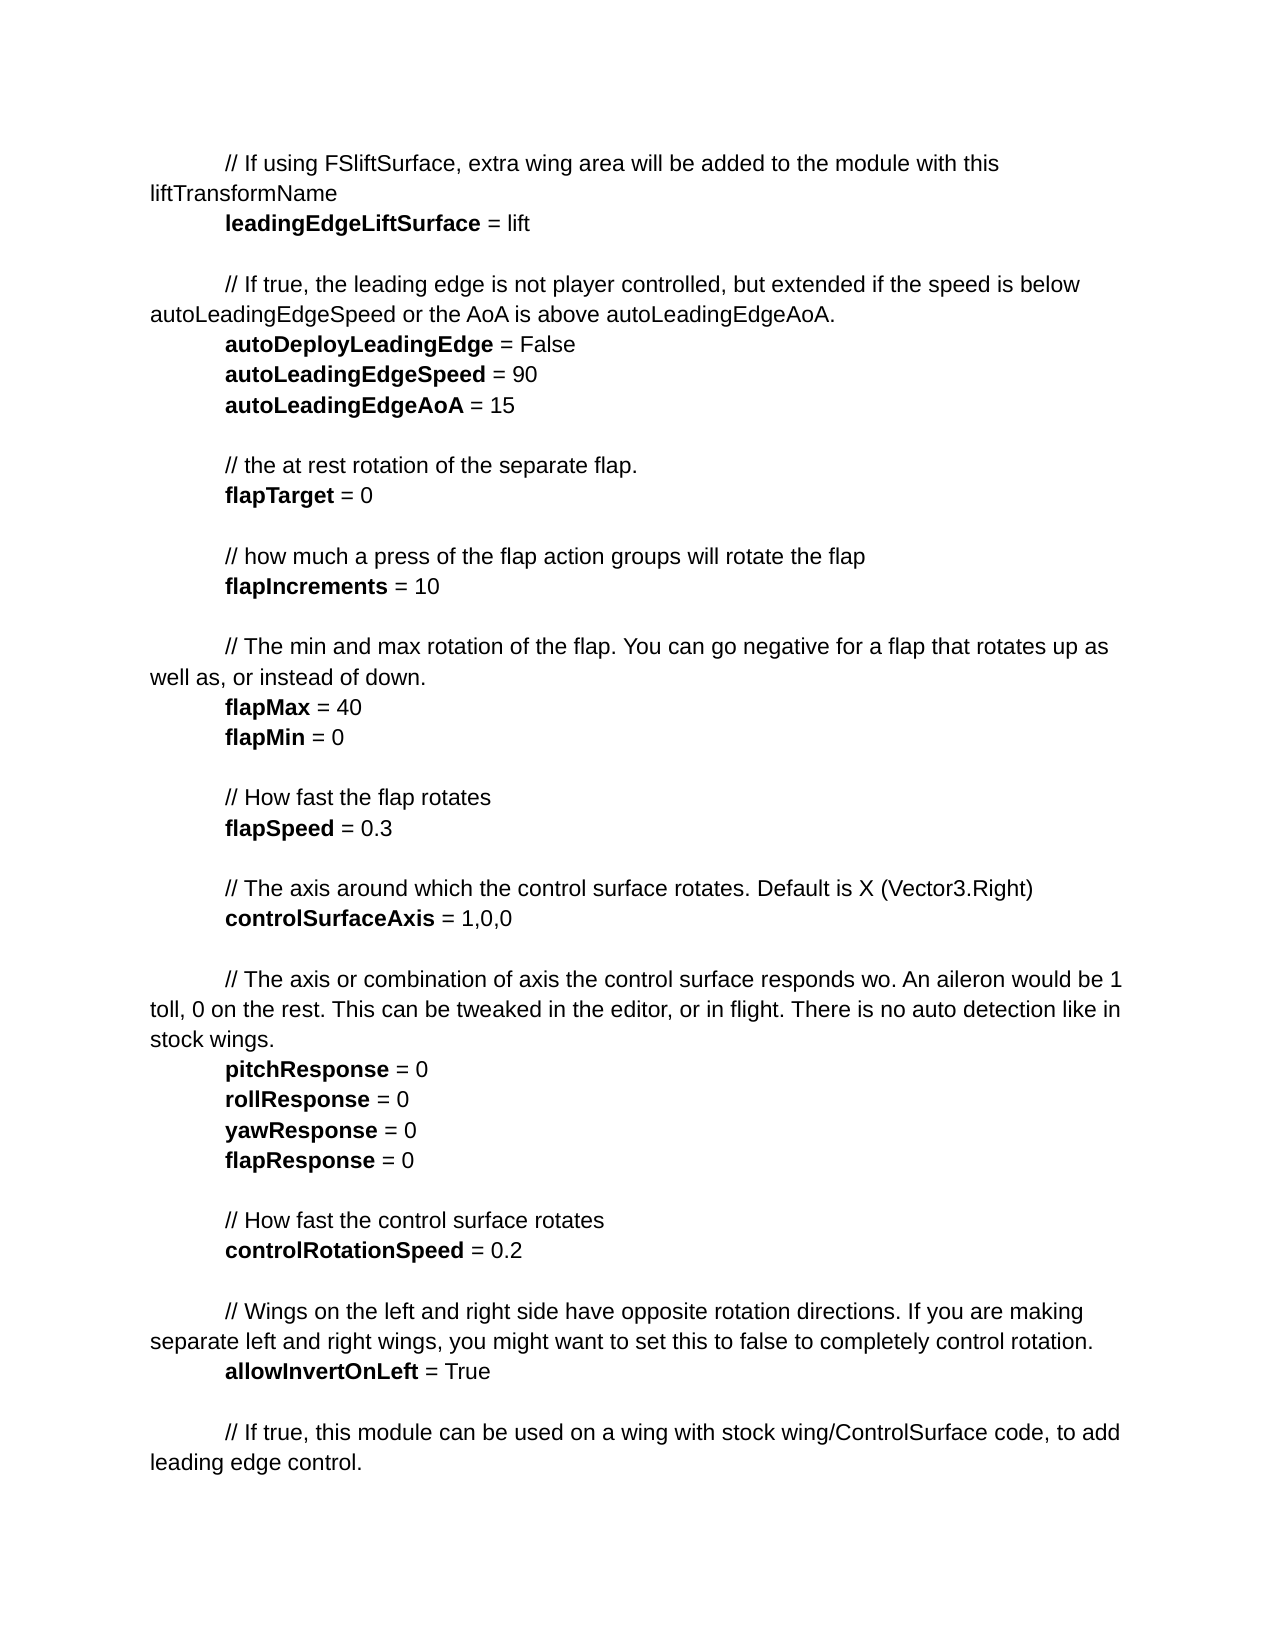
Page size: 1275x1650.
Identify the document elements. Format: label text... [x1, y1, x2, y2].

text // Wings on the left and right side have opposite rotation directions. If you are making separate left and right wings, you might want to set this to false to completely control rotation. [150, 1298, 1125, 1354]
text // If using FSliftSurface, extra wing area will be added to the module with this liftTransformName [150, 150, 1125, 207]
text // If true, the leading edge is not player controlled, but extended if the speed is below autoLeadingEdgeSpeed or the AoA is above autoLeadingEdgeAoA. [150, 271, 1125, 327]
text yawResponse = 0 [150, 1117, 1125, 1143]
text autoDeployLeadingEdge = False [150, 331, 1125, 358]
text flapResponse = 0 [150, 1147, 1125, 1173]
text flapMin = 0 [150, 724, 1125, 750]
text rollResponse = 0 [150, 1086, 1125, 1113]
text // How fast the control surface rotates [150, 1207, 1125, 1234]
text flapTarget = 0 [150, 482, 1125, 509]
text // how much a press of the flap action groups will rotate the flap [150, 543, 1125, 569]
text allowInvertOnLeft = True [150, 1358, 1125, 1385]
text leadingEdgeLiftSurface = lift [150, 210, 1125, 237]
text autoLeadingEdgeSpeed = 90 [150, 361, 1125, 388]
text flapSpeed = 0.3 [150, 814, 1125, 841]
text // the at rest rotation of the separate flap. [150, 452, 1125, 478]
text // How fast the flap rotates [150, 784, 1125, 811]
text // The axis or combination of axis the control surface responds wo. An aileron would be 1 toll, 0 on the rest. This can be tweaked in the editor, or in flight. There is no auto detection like in stock wings. [150, 966, 1125, 1052]
text pitchResponse = 0 [150, 1056, 1125, 1083]
text flapMax = 40 [150, 694, 1125, 720]
text controlSurfaceAxis = 1,0,0 [150, 905, 1125, 932]
text // The axis around which the control surface rotates. Default is X (Vector3.Right) [150, 875, 1125, 901]
text controlRotationSpeed = 0.2 [150, 1237, 1125, 1264]
text autoLeadingEdgeAoA = 15 [150, 392, 1125, 418]
text // The min and max rotation of the flap. You can go negative for a flap that rotates up as well as, or instead of down. [150, 633, 1125, 690]
text // If true, this module can be used on a wing with stock wing/ControlSurface code, to add leading edge control. [150, 1419, 1125, 1475]
text flapIncrements = 10 [150, 573, 1125, 599]
